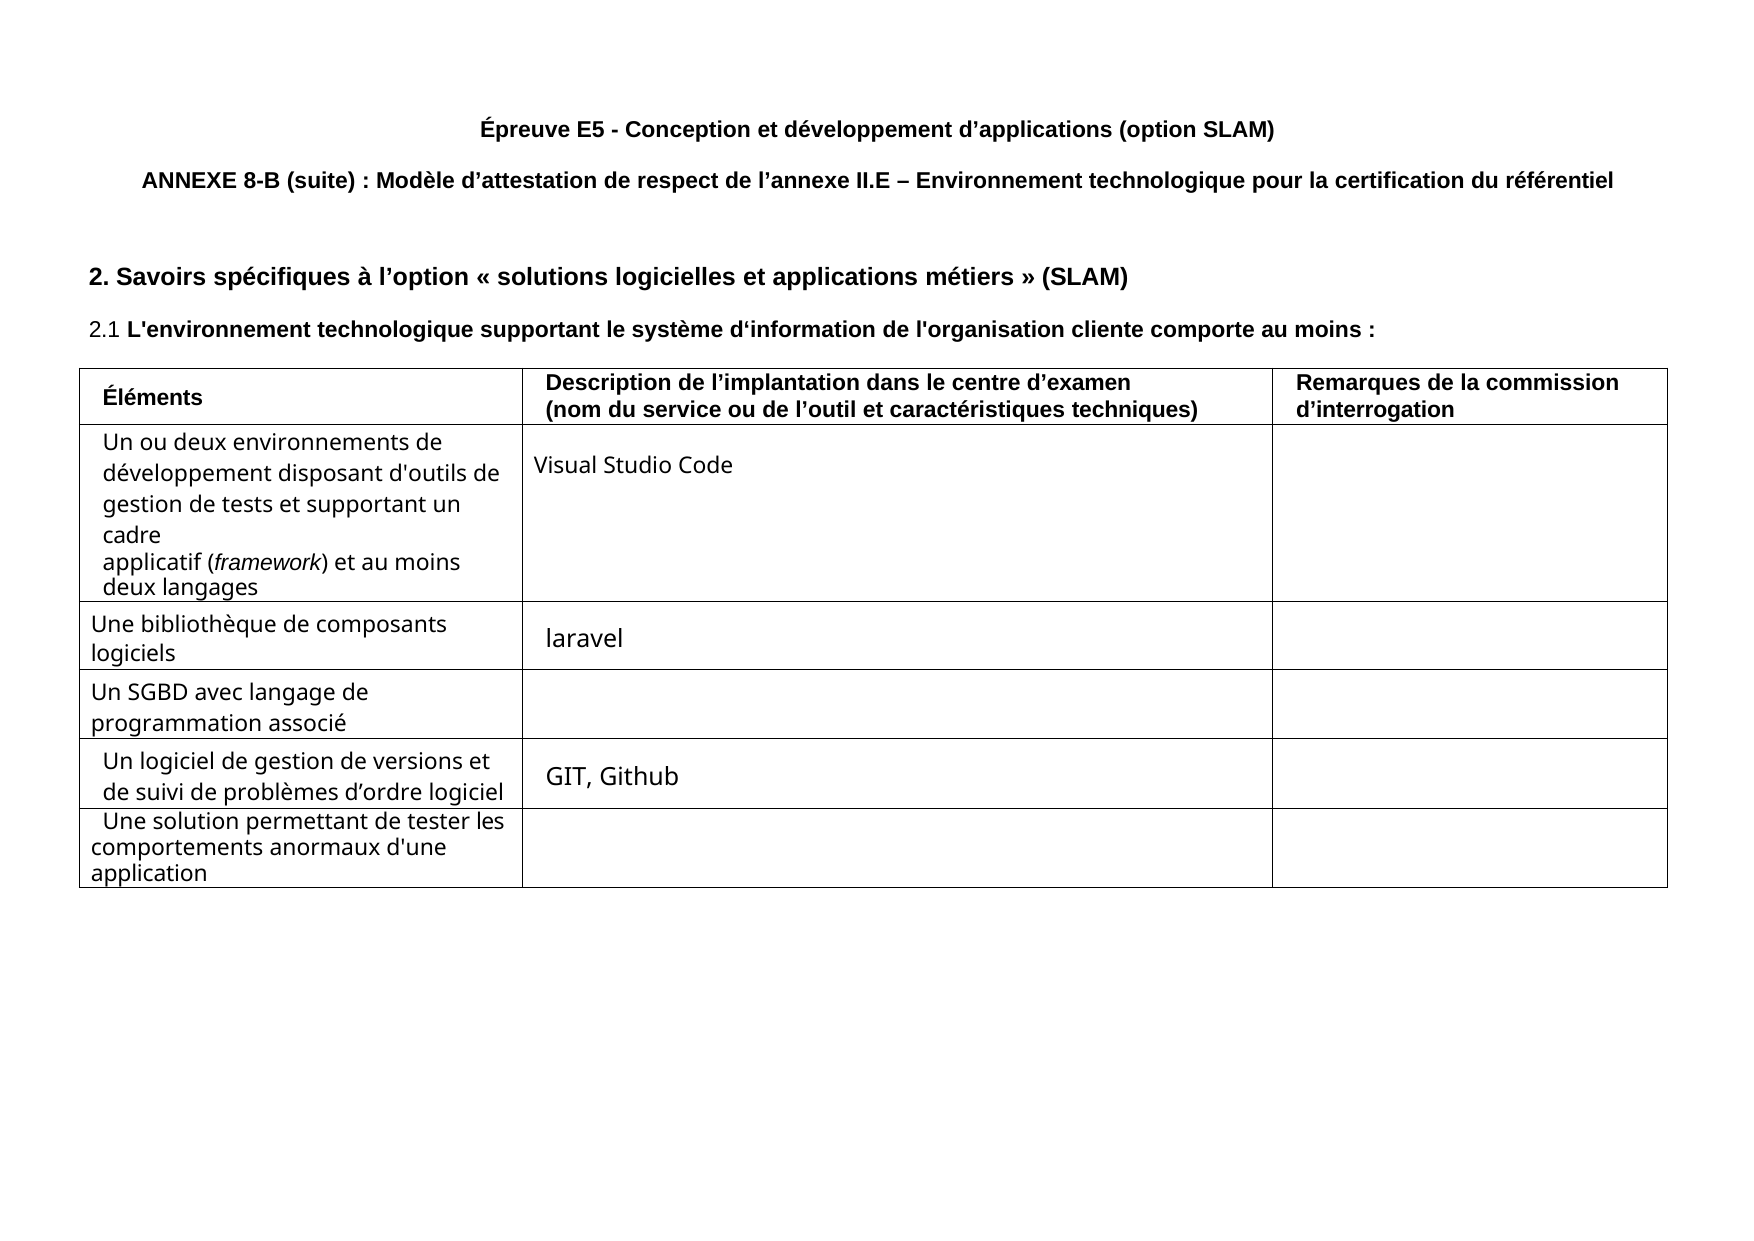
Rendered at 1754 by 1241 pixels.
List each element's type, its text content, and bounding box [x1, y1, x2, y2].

table_cell Un logiciel de gestion de versions et de suivi de problèmes d’ordre logiciel [80, 739, 522, 808]
table_header Éléments [80, 369, 522, 424]
table_cell [1273, 602, 1667, 669]
table_header Remarques de la commission d’interrogation [1273, 369, 1667, 424]
table_cell [523, 670, 1272, 738]
table_cell Un SGBD avec langage de programmation associé [80, 670, 522, 738]
table_cell laravel [523, 602, 1272, 669]
table_cell [1273, 670, 1667, 738]
table_cell [1273, 809, 1667, 887]
list Savoirs spécifiques à l’option « solutions logicielles et applications métiers » (SLAM) [88, 262, 1689, 291]
table_cell GIT, Github [523, 739, 1272, 808]
table_header Description de l’implantation dans le centre d’examen (nom du service ou de l’outil et caractéristiques techniques) [523, 369, 1272, 424]
text Épreuve E5 - Conception et développement d’applications (option SLAM) [78, 116, 1677, 142]
text ANNEXE 8-B (suite) : Modèle d’attestation de respect de l’annexe II.E – Environnement technologique pour la certification du référentiel [79, 167, 1677, 193]
table_cell [1273, 425, 1667, 601]
table_cell [1273, 739, 1667, 808]
table_cell Un ou deux environnements de développement disposant d'outils de gestion de tests et supportant un cadre applicatif (framework) et au moins deux langages [80, 425, 522, 601]
table_cell [523, 809, 1272, 887]
list L'environnement technologique supportant le système d‘information de l'organisation cliente comporte au moins : [88, 316, 1689, 343]
table_cell Une bibliothèque de composants logiciels [80, 602, 522, 669]
table_cell Une solution permettant de tester les comportements anormaux d'une application [80, 809, 522, 887]
table_cell Visual Studio Code [523, 425, 1272, 601]
